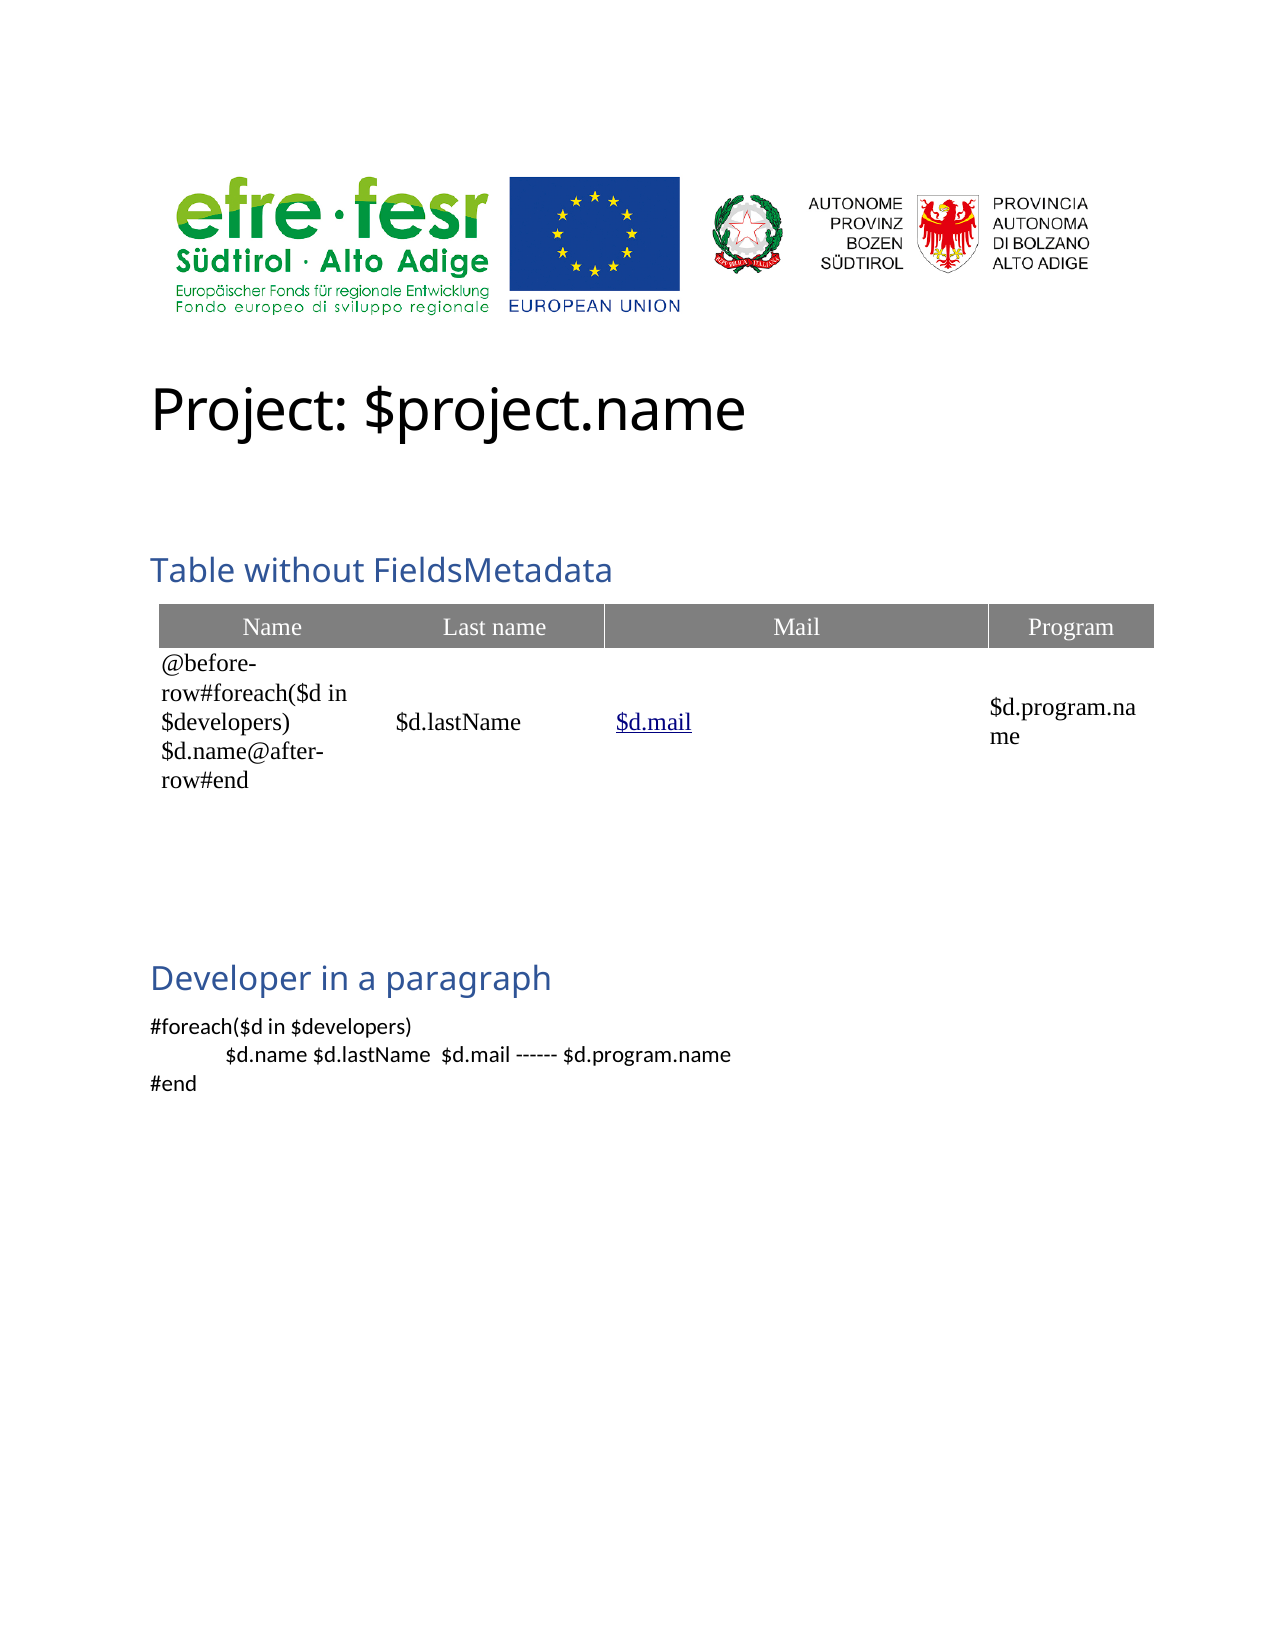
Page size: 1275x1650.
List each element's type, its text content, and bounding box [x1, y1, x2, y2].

subtitle Table without FieldsMetadata [150, 546, 1125, 592]
picture [150, 150, 1125, 340]
table_cell $d.program.name [989, 648, 1154, 794]
table_cell @before-row#foreach($d in $developers)$d.name@after-row#end [150, 648, 384, 794]
table_cell $d.lastName [384, 648, 604, 794]
title Project: $project.name [150, 368, 1125, 448]
list $d.name $d.lastName $d.mail ------ $d.program.name [225, 1040, 1125, 1069]
table_header Mail [605, 604, 988, 648]
table_header [150, 604, 159, 648]
text #foreach($d in $developers) [150, 1012, 1125, 1040]
table_header Name [159, 604, 384, 648]
table_cell $d.mail [605, 648, 988, 794]
table_header Program [989, 604, 1154, 648]
table_header Last name [384, 604, 604, 648]
text #end [150, 1069, 1125, 1097]
subtitle Developer in a paragraph [150, 954, 1125, 1000]
